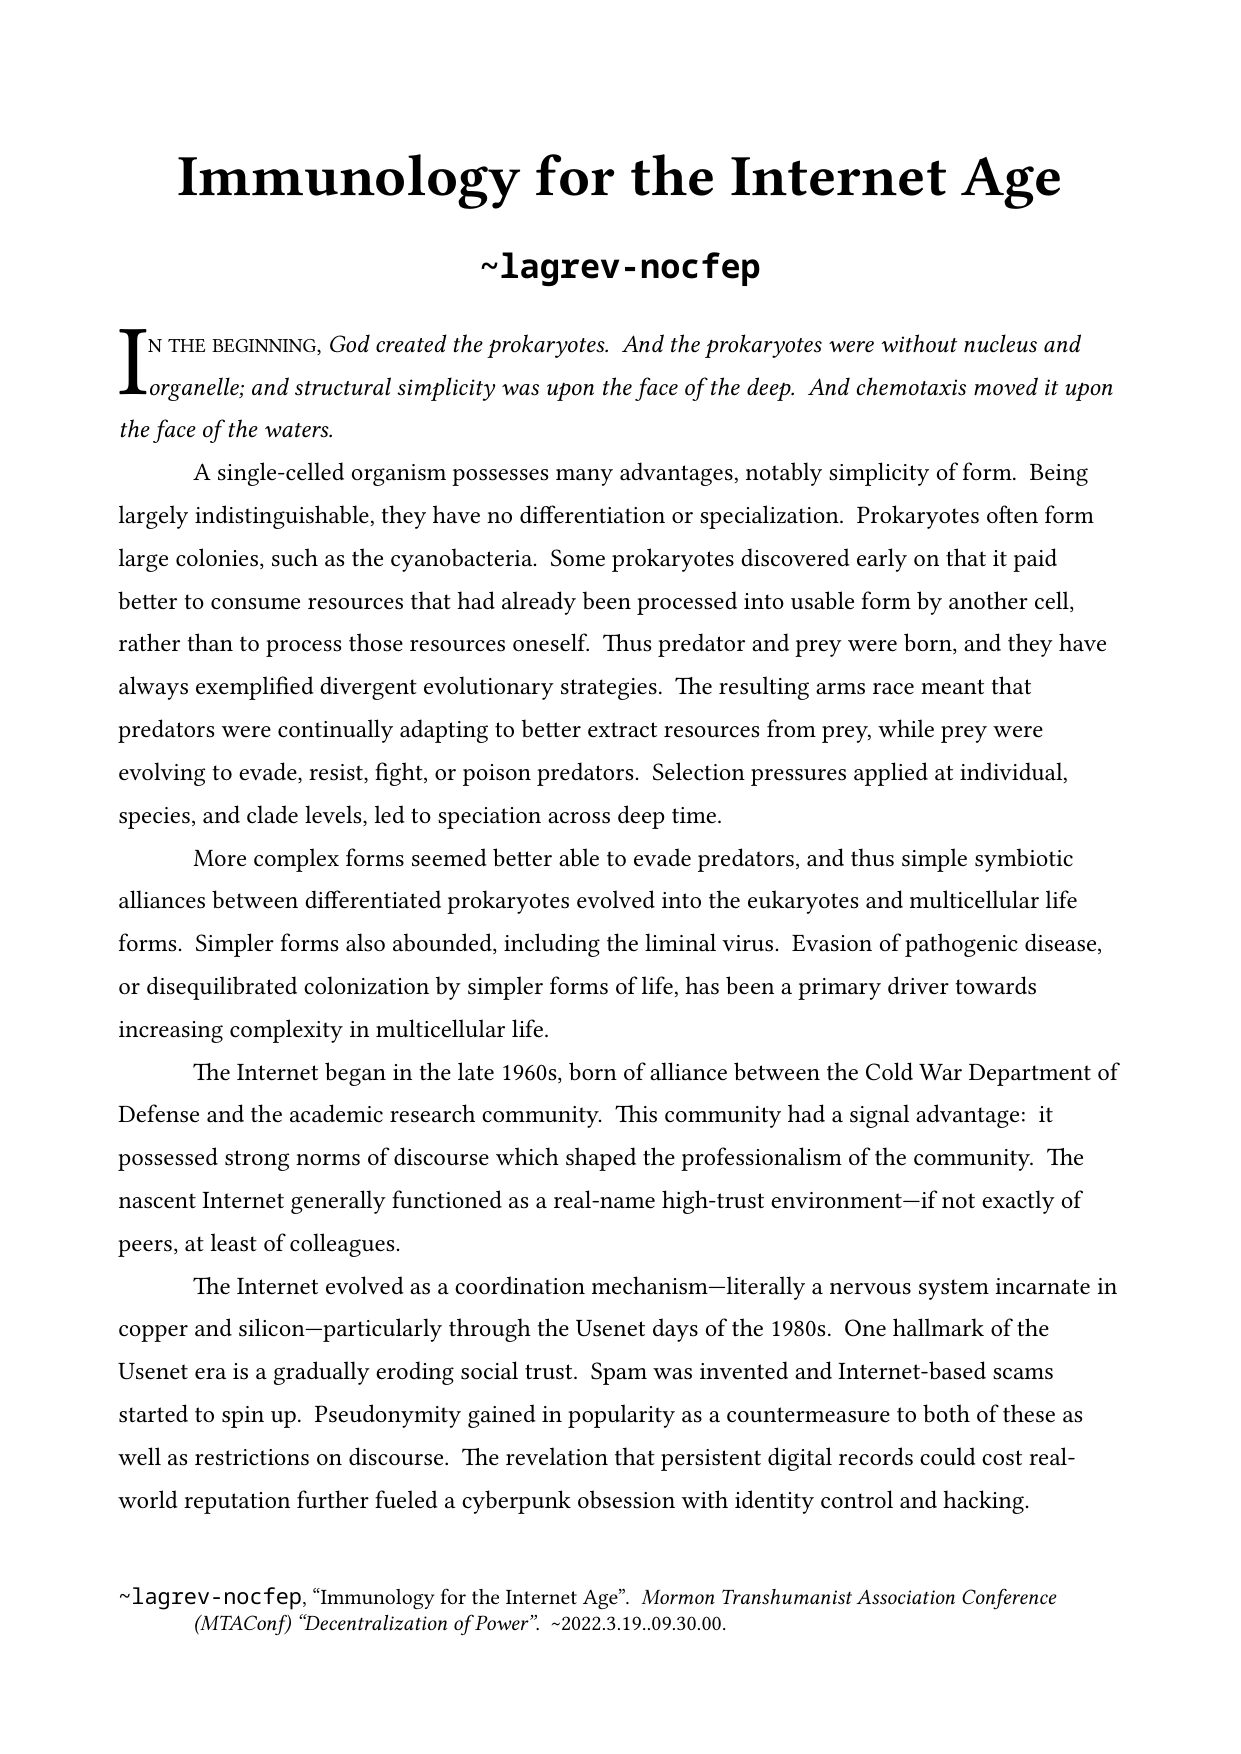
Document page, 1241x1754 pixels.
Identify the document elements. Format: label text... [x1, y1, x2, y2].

text The Internet evolved as a coordination mechanism—literally a nervous system incarnate in copper and silicon—particularly through the Usenet days of the 1980s. One hallmark of the Usenet era is a gradually eroding social trust. Spam was invented and Internet-based scams started to spin up. Pseudonymity gained in popularity as a countermeasure to both of these as well as restrictions on discourse. The revelation that persistent digital records could cost real-world reputation further fueled a cyberpunk obsession with identity control and hacking. [118, 1272, 1122, 1514]
text The Internet began in the late 1960s, born of alliance between the Cold War Department of Defense and the academic research community. This community had a signal advantage: it possessed strong norms of discourse which shaped the professionalism of the community. The nascent Internet generally functioned as a real-name high-trust environment—if not exactly of peers, at least of colleagues. [118, 1058, 1122, 1257]
subtitle ~lagrev-nocfep [118, 243, 1122, 289]
text More complex forms seemed better able to evade predators, and thus simple symbiotic alliances between differentiated prokaryotes evolved into the eukaryotes and multicellular life forms. Simpler forms also abounded, including the liminal virus. Evasion of pathogenic disease, or disequilibrated colonization by simpler forms of life, has been a primary driver towards increasing complexity in multicellular life. [118, 843, 1122, 1043]
text A single-celled organism possesses many advantages, notably simplicity of form. Being largely indistinguishable, they have no differentiation or specialization. Prokaryotes often form large colonies, such as the cyanobacteria. Some prokaryotes discovered early on that it paid better to consume resources that had already been processed into usable form by another cell, rather than to process those resources oneself. Thus predator and prey were born, and they have always exemplified divergent evolutionary strategies. The resulting arms race meant that predators were continually adapting to better extract resources from prey, while prey were evolving to evade, resist, fight, or poison predators. Selection pressures applied at individual, species, and clade levels, led to speciation across deep time. [118, 458, 1122, 829]
text In the beginning, God created the prokaryotes. And the prokaryotes were without nucleus and organelle; and structural simplicity was upon the face of the deep. And chemotaxis moved it upon the face of the waters. [118, 330, 1122, 444]
title Immunology for the Internet Age [118, 143, 1122, 210]
